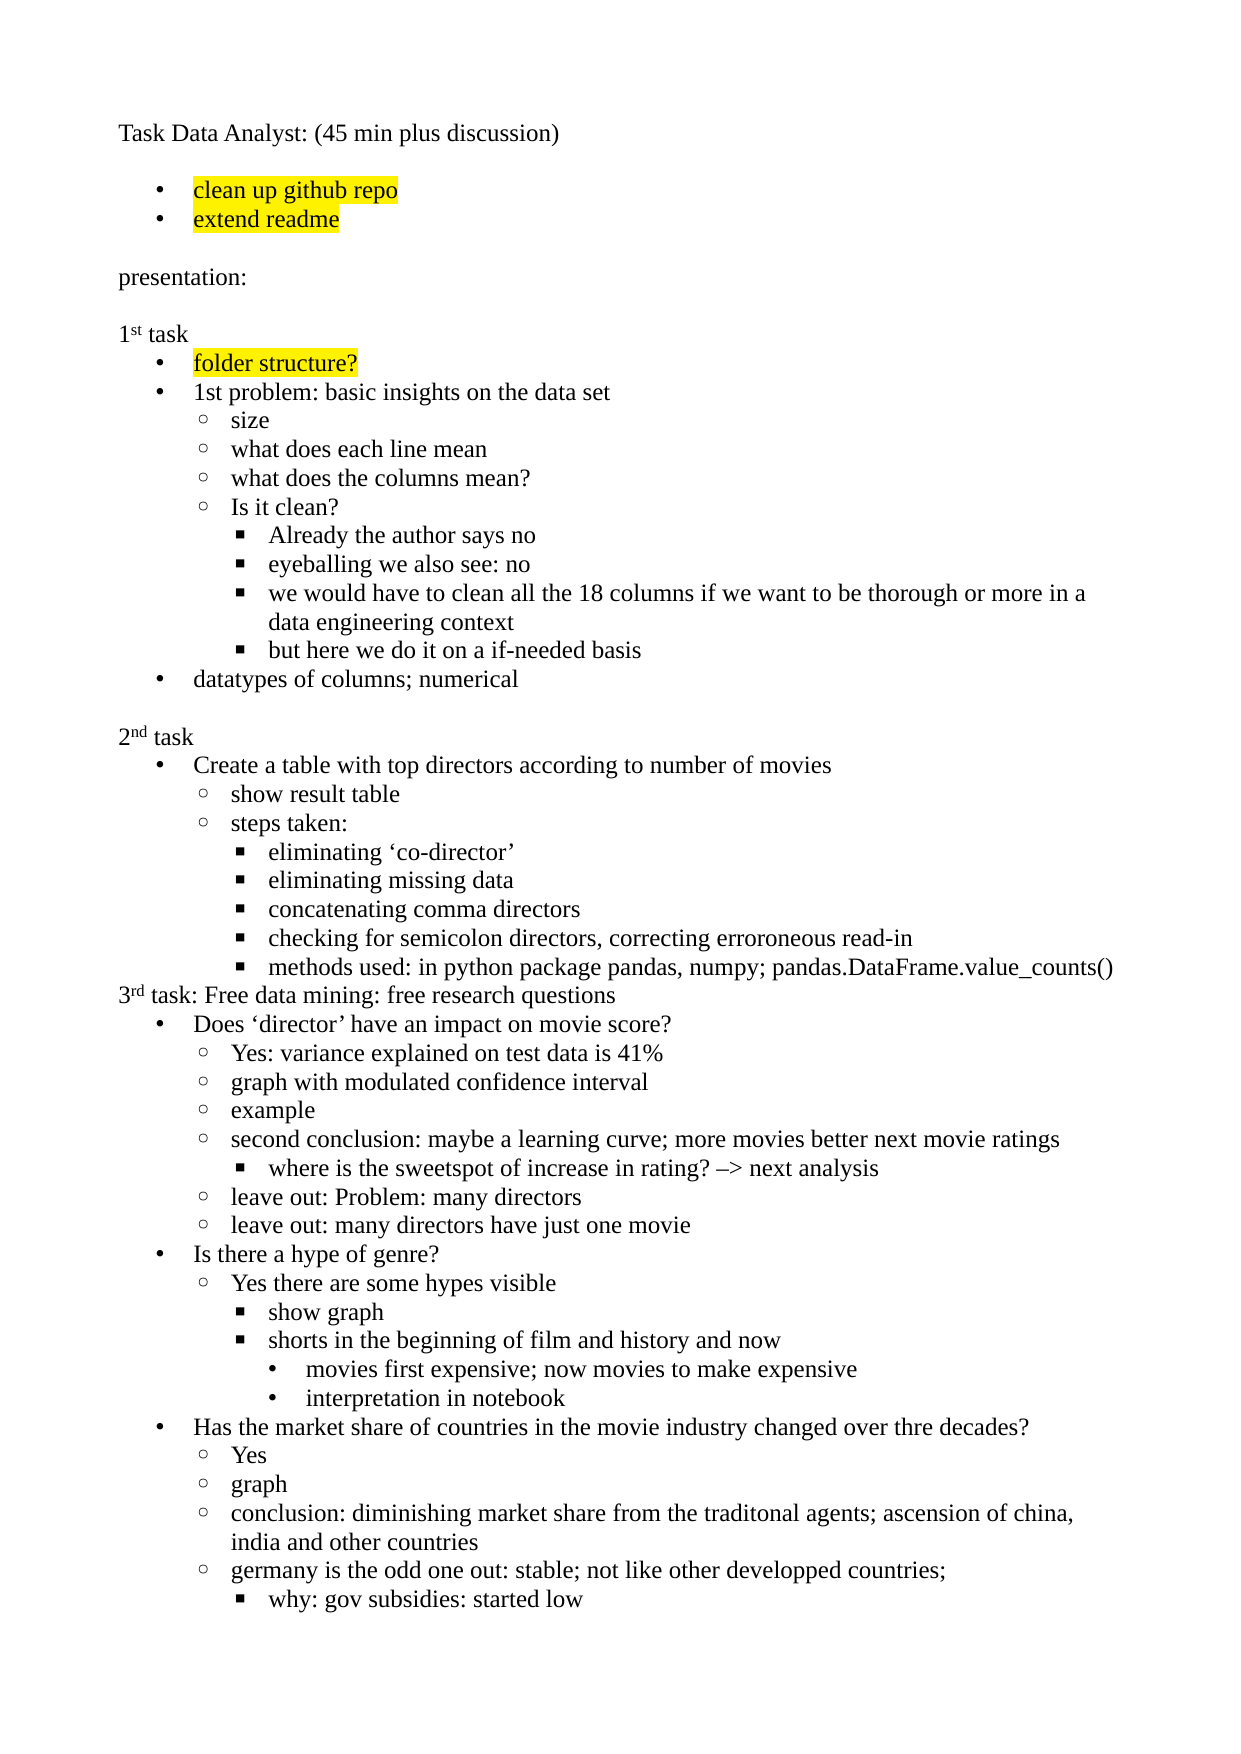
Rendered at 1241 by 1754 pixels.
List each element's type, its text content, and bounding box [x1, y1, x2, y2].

list shorts in the beginning of film and history and now [231, 1326, 1122, 1354]
list Does ‘director’ have an impact on movie score? [156, 1009, 1122, 1038]
list checking for semicolon directors, correcting erroroneous read-in [231, 923, 1122, 952]
text 3rd task: Free data mining: free research questions [118, 981, 1122, 1009]
text Task Data Analyst: (45 min plus discussion) [118, 118, 1122, 147]
list movies first expensive; now movies to make expensive [268, 1354, 1122, 1383]
list Has the market share of countries in the movie industry changed over thre decades? [156, 1412, 1122, 1441]
list we would have to clean all the 18 columns if we want to be thorough or more in a data engineering context [231, 578, 1122, 636]
list datatypes of columns; numerical [156, 664, 1122, 693]
list why: gov subsidies: started low [231, 1584, 1122, 1613]
list Yes [193, 1441, 1122, 1469]
text presentation: [118, 262, 1122, 291]
list where is the sweetspot of increase in rating? –> next analysis [231, 1153, 1122, 1182]
list leave out: many directors have just one movie [193, 1211, 1122, 1239]
list 1st problem: basic insights on the data set [156, 377, 1122, 406]
list steps taken: [193, 808, 1122, 837]
list Create a table with top directors according to number of movies [156, 751, 1122, 779]
list eyeballing we also see: no [231, 549, 1122, 578]
list example [193, 1096, 1122, 1124]
list clean up github repo [156, 176, 1122, 204]
list conclusion: diminishing market share from the traditonal agents; ascension of china, india and other countries [193, 1498, 1122, 1556]
text 1st task [118, 319, 1122, 348]
list concatenating comma directors [231, 894, 1122, 923]
list leave out: Problem: many directors [193, 1182, 1122, 1211]
list show graph [231, 1297, 1122, 1326]
list show result table [193, 779, 1122, 808]
list extend readme [156, 204, 1122, 233]
list Yes there are some hypes visible [193, 1268, 1122, 1297]
list eliminating ‘co-director’ [231, 837, 1122, 866]
list germany is the odd one out: stable; not like other developped countries; [193, 1556, 1122, 1584]
list Already the author says no [231, 521, 1122, 549]
list interpretation in notebook [268, 1383, 1122, 1412]
list Is there a hype of genre? [156, 1239, 1122, 1268]
list second conclusion: maybe a learning curve; more movies better next movie ratings [193, 1124, 1122, 1153]
list methods used: in python package pandas, numpy; pandas.DataFrame.value_counts() [231, 952, 1122, 981]
list eliminating missing data [231, 866, 1122, 894]
list but here we do it on a if-needed basis [231, 636, 1122, 664]
text 2nd task [118, 722, 1122, 751]
list what does each line mean [193, 434, 1122, 463]
list what does the columns mean? [193, 463, 1122, 492]
list graph [193, 1469, 1122, 1498]
list Is it clean? [193, 492, 1122, 521]
list Yes: variance explained on test data is 41% [193, 1038, 1122, 1067]
list size [193, 406, 1122, 434]
list folder structure? [156, 348, 1122, 377]
list graph with modulated confidence interval [193, 1067, 1122, 1096]
